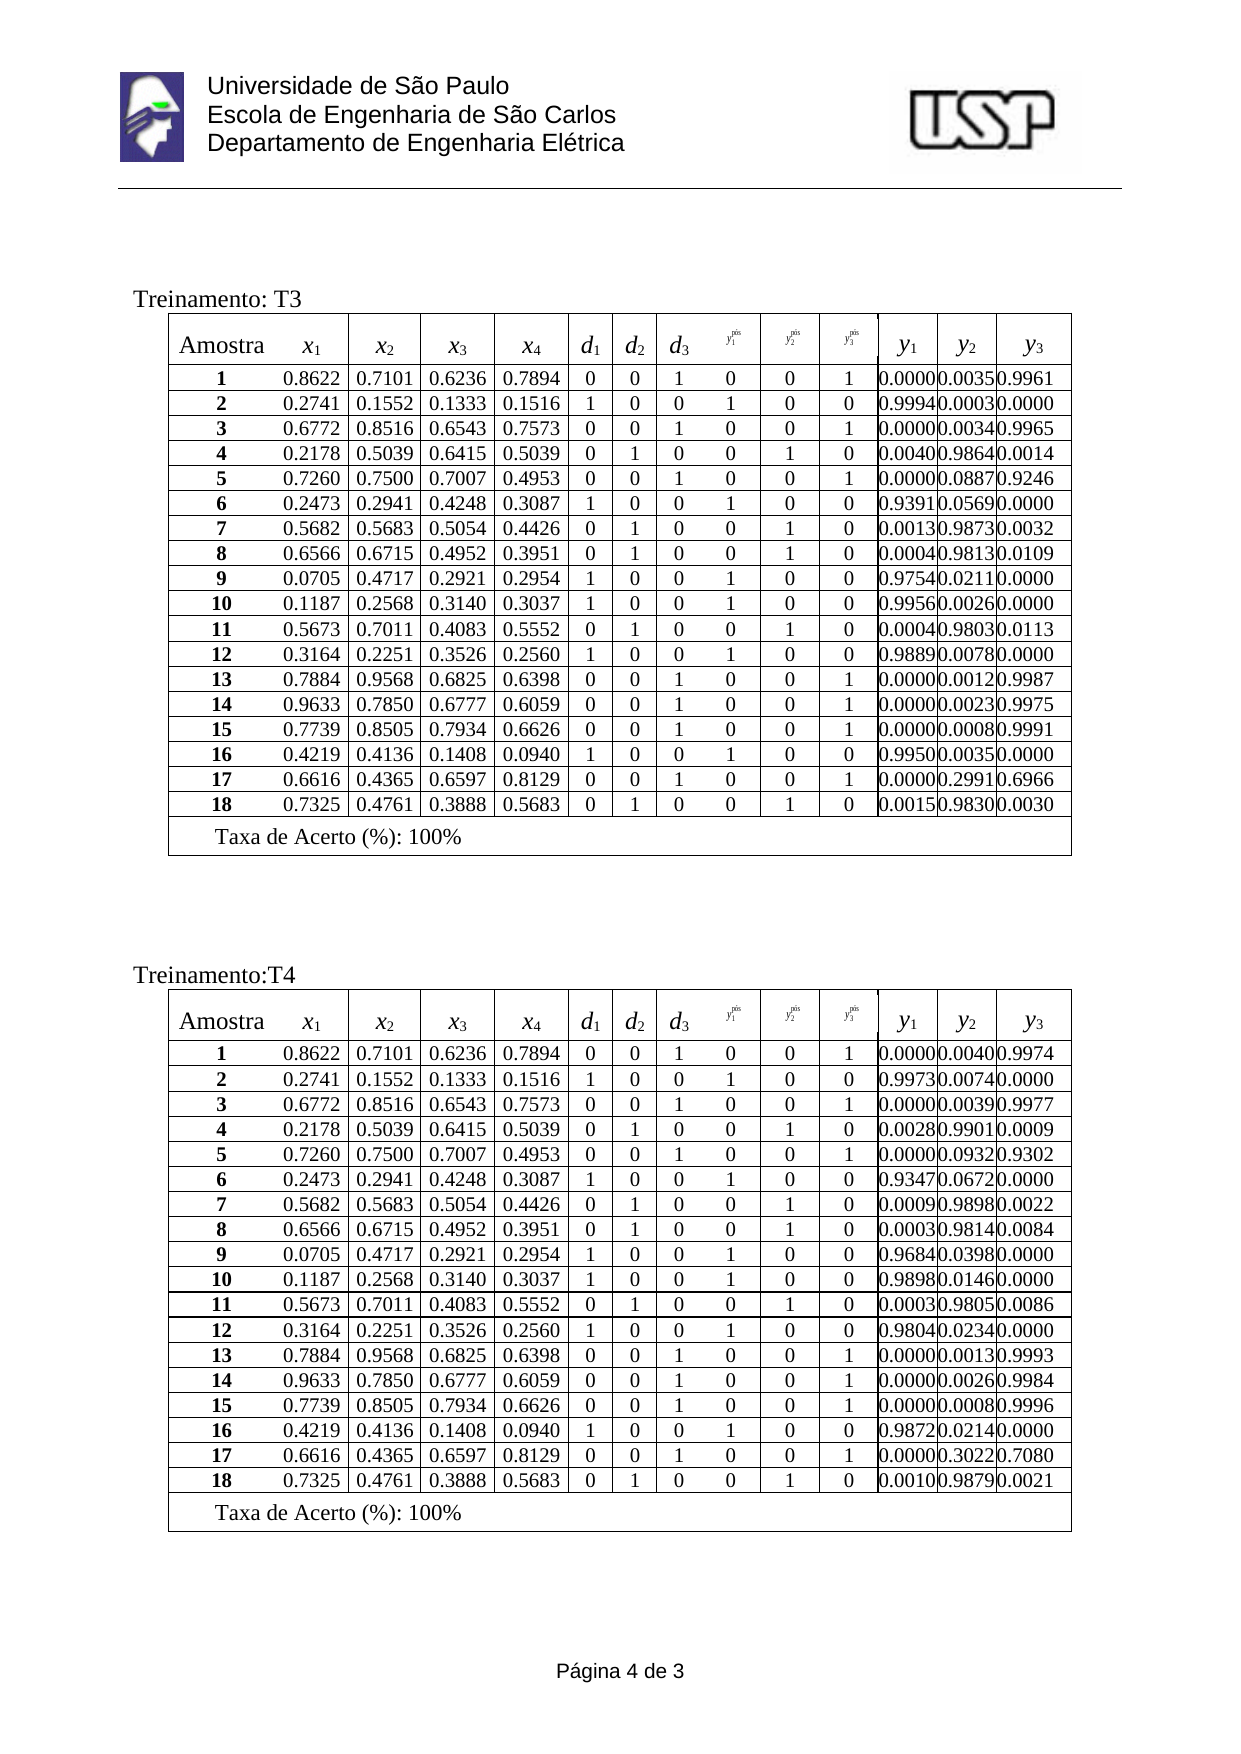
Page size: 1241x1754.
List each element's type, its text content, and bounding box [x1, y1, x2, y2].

table_cell 0.7007 [421, 466, 494, 490]
table_cell 0.9568 [349, 667, 420, 691]
picture [888, 71, 1082, 175]
table_cell 0 [820, 1192, 877, 1216]
table_cell 0.3951 [495, 541, 568, 565]
table_cell 0 [613, 1368, 656, 1392]
table_cell 0.0000 [997, 391, 1071, 414]
table_cell 0.4248 [421, 1167, 494, 1191]
table_cell 0 [613, 667, 656, 691]
table_cell 0.6543 [421, 416, 494, 440]
table_cell 0 [761, 566, 819, 590]
table_cell 1 [613, 516, 656, 540]
table_cell 0 [761, 1242, 819, 1266]
table_cell 0 [657, 1066, 701, 1091]
table_cell 0.6616 [274, 767, 348, 791]
table_header [820, 990, 878, 1040]
table_cell 0.7850 [349, 1368, 420, 1392]
table_cell 0.0040 [879, 441, 937, 465]
table_cell 0 [761, 1041, 819, 1065]
table_cell 1 [701, 566, 760, 590]
table_cell 0 [761, 642, 819, 666]
table_cell 0.0000 [997, 591, 1071, 615]
table_cell 0 [569, 1443, 612, 1467]
table_cell 0.0084 [997, 1217, 1071, 1241]
table_header x4 [495, 314, 568, 364]
table_cell 0 [761, 1142, 819, 1166]
table_cell 0.0146 [938, 1267, 996, 1291]
table_cell 0.4365 [349, 767, 420, 791]
table_cell 0 [761, 742, 819, 766]
table_cell 0 [820, 566, 877, 590]
table_cell 0 [820, 591, 877, 615]
table_cell 0.0000 [879, 1393, 937, 1417]
table_cell 0 [820, 1293, 877, 1316]
table_cell 0 [761, 692, 819, 716]
table_cell 0 [820, 441, 877, 465]
table_cell 0.4953 [495, 1142, 568, 1166]
table_cell 14 [169, 1368, 274, 1392]
table_cell 0.0000 [879, 466, 937, 490]
table_cell 0.7739 [274, 1393, 348, 1417]
table_header d3 [657, 990, 701, 1040]
table_cell 0.0026 [938, 591, 996, 615]
table_cell 0.9987 [997, 667, 1071, 691]
table_cell 0 [657, 1217, 701, 1241]
table_cell 0.7850 [349, 692, 420, 716]
table_cell 0 [613, 1092, 656, 1116]
table_cell 0.0000 [997, 1167, 1071, 1191]
table_cell 0.4952 [421, 541, 494, 565]
table_cell 1 [569, 642, 612, 666]
table_cell 0 [761, 416, 819, 440]
table_header Amostra [169, 990, 274, 1040]
table_cell 0 [613, 642, 656, 666]
table_cell 0.0034 [938, 416, 996, 440]
table_cell 0.4426 [495, 1192, 568, 1216]
table_cell 0 [820, 1167, 877, 1191]
table_cell 0 [820, 1066, 877, 1091]
table_cell 6 [169, 491, 274, 515]
table_cell 0.8505 [349, 717, 420, 741]
table_cell 0.7007 [421, 1142, 494, 1166]
table_cell 0.0014 [997, 441, 1071, 465]
table_header y2 [938, 314, 996, 364]
table_cell 11 [169, 1293, 274, 1316]
table_header d2 [613, 990, 656, 1040]
table_cell 1 [701, 742, 760, 766]
table_cell 0 [569, 365, 612, 389]
table_cell 0.9804 [879, 1318, 937, 1342]
table_cell 0 [613, 1343, 656, 1367]
table_cell 0.0705 [274, 566, 348, 590]
table_cell 0 [820, 391, 877, 414]
table_cell 1 [701, 491, 760, 515]
table_cell 0 [820, 1117, 877, 1141]
table_cell 0.3164 [274, 1318, 348, 1342]
table_cell 0.0940 [495, 742, 568, 766]
table_cell 0.0398 [938, 1242, 996, 1266]
table_cell 0.9965 [997, 416, 1071, 440]
table_cell 0.0000 [879, 1443, 937, 1467]
table_cell 0 [657, 792, 701, 816]
table_cell 1 [613, 1293, 656, 1316]
table_cell 0.2941 [349, 491, 420, 515]
table_cell 0.2741 [274, 1066, 348, 1091]
table_cell 0 [701, 767, 760, 791]
table_cell 0 [569, 667, 612, 691]
table_cell 1 [569, 1242, 612, 1266]
table_cell 0 [613, 466, 656, 490]
table_cell 1 [761, 1217, 819, 1241]
table_cell 0.0940 [495, 1418, 568, 1442]
table_cell 0.7101 [349, 1041, 420, 1065]
table_cell 1 [701, 1167, 760, 1191]
table_cell 0.0035 [938, 365, 996, 389]
table_cell 1 [569, 1318, 612, 1342]
table_cell 0.6777 [421, 1368, 494, 1392]
table_cell 0.5683 [495, 1468, 568, 1492]
table_cell 0.9813 [938, 541, 996, 565]
table_cell 0.9805 [938, 1293, 996, 1316]
table_cell 0.0015 [879, 792, 937, 816]
table_cell 0 [657, 541, 701, 565]
table_cell 0.9994 [879, 391, 937, 414]
table_cell 1 [701, 1318, 760, 1342]
table_cell 1 [657, 767, 701, 791]
table_cell 0 [569, 1192, 612, 1216]
table_cell 0 [701, 541, 760, 565]
table_cell 0.4136 [349, 742, 420, 766]
table_cell 1 [657, 416, 701, 440]
table_cell 18 [169, 792, 274, 816]
table_cell 0 [701, 516, 760, 540]
table_cell 0 [701, 616, 760, 641]
table_cell 0 [820, 1468, 877, 1492]
table_cell 0.8622 [274, 1041, 348, 1065]
table_cell 0.1552 [349, 391, 420, 414]
table_cell 0.7260 [274, 466, 348, 490]
table_cell 0.7739 [274, 717, 348, 741]
table_cell 1 [820, 416, 877, 440]
table_cell 0 [657, 642, 701, 666]
table_cell 0 [701, 1142, 760, 1166]
table_cell 1 [820, 1343, 877, 1367]
table_cell 0.6715 [349, 1217, 420, 1241]
table_cell 1 [761, 541, 819, 565]
table_cell 0 [657, 1192, 701, 1216]
table_cell 0 [657, 616, 701, 641]
table_cell 0.0000 [879, 717, 937, 741]
table_cell 0.5683 [349, 516, 420, 540]
table_cell 0.9984 [997, 1368, 1071, 1392]
table_cell 0.9830 [938, 792, 996, 816]
table_cell 0.3951 [495, 1217, 568, 1241]
table_cell 0 [820, 1242, 877, 1266]
table_cell 1 [657, 692, 701, 716]
table_cell 0.9568 [349, 1343, 420, 1367]
table_header d3 [657, 314, 701, 364]
table_cell 0.5673 [274, 1293, 348, 1316]
table_cell 1 [569, 742, 612, 766]
table_cell 0.3037 [495, 1267, 568, 1291]
table_cell 0 [701, 1117, 760, 1141]
table_header d2 [613, 314, 656, 364]
table_cell 0.1408 [421, 742, 494, 766]
table_cell 0.0008 [938, 1393, 996, 1417]
table_header y1 [879, 314, 937, 364]
table_cell 0 [613, 1393, 656, 1417]
table_cell 0.9973 [879, 1066, 937, 1091]
table_cell 0.7894 [495, 365, 568, 389]
table_cell 0.0035 [938, 742, 996, 766]
table_cell 0.5683 [495, 792, 568, 816]
table_cell 0 [761, 591, 819, 615]
table_cell 0.0000 [879, 1142, 937, 1166]
table_cell 0.5683 [349, 1192, 420, 1216]
table_cell 9 [169, 1242, 274, 1266]
table_cell 16 [169, 1418, 274, 1442]
table_cell 0 [613, 416, 656, 440]
table_cell 0.2921 [421, 1242, 494, 1266]
table_cell 0.6777 [421, 692, 494, 716]
table_cell 0.0040 [938, 1041, 996, 1065]
table_cell 0 [569, 416, 612, 440]
table_cell 0.1187 [274, 1267, 348, 1291]
table_cell 0.0003 [938, 391, 996, 414]
table_cell 0 [657, 516, 701, 540]
table_cell 0 [657, 1418, 701, 1442]
table_cell 0.0030 [997, 792, 1071, 816]
table_cell 0.6398 [495, 1343, 568, 1367]
table_cell 0.6825 [421, 1343, 494, 1367]
table_cell 1 [701, 391, 760, 414]
table_cell 1 [569, 566, 612, 590]
table_cell 0 [820, 1418, 877, 1442]
table_cell 0.0023 [938, 692, 996, 716]
table_cell 0.2560 [495, 642, 568, 666]
table_cell 0.9633 [274, 1368, 348, 1392]
table_cell 0.0000 [997, 1267, 1071, 1291]
table_cell 0.1516 [495, 1066, 568, 1091]
table_cell 0.0003 [879, 1217, 937, 1241]
table_cell 1 [657, 717, 701, 741]
table_cell 13 [169, 667, 274, 691]
table_cell 0.3140 [421, 1267, 494, 1291]
table_cell 17 [169, 1443, 274, 1467]
table_cell 1 [569, 1066, 612, 1091]
table_cell 1 [569, 1418, 612, 1442]
table_cell 0.8622 [274, 365, 348, 389]
table_cell 0 [701, 1041, 760, 1065]
table_cell 0 [761, 1092, 819, 1116]
table_cell 0.6543 [421, 1092, 494, 1116]
table_cell 0 [701, 1343, 760, 1367]
table_cell 0.4717 [349, 566, 420, 590]
table_cell 4 [169, 1117, 274, 1141]
table_cell 0.8505 [349, 1393, 420, 1417]
table_cell 0 [613, 1318, 656, 1342]
table_cell 0.5682 [274, 516, 348, 540]
table_cell 0.9889 [879, 642, 937, 666]
table_cell 0.2560 [495, 1318, 568, 1342]
table_cell 0 [761, 1318, 819, 1342]
table_cell 0.9879 [938, 1468, 996, 1492]
table_cell 0.1333 [421, 1066, 494, 1091]
table_cell 11 [169, 616, 274, 641]
table_cell 0.0211 [938, 566, 996, 590]
table_cell 0.0000 [879, 767, 937, 791]
table_cell 0 [569, 717, 612, 741]
table_cell 0 [657, 1468, 701, 1492]
table_cell 0 [761, 365, 819, 389]
table_cell 0 [569, 767, 612, 791]
table_cell 1 [701, 1267, 760, 1291]
table_cell 0.2921 [421, 566, 494, 590]
table_cell 0 [761, 667, 819, 691]
table_cell 0.6415 [421, 1117, 494, 1141]
table_cell 0.7011 [349, 616, 420, 641]
table_cell 0.3140 [421, 591, 494, 615]
table_cell 0.6772 [274, 416, 348, 440]
table_header d1 [569, 314, 612, 364]
table_cell 0.6597 [421, 767, 494, 791]
table_cell 0.0000 [997, 1418, 1071, 1442]
table_cell 0.7884 [274, 1343, 348, 1367]
table_cell 0 [701, 416, 760, 440]
table_cell 0.2941 [349, 1167, 420, 1191]
table_header y3 [997, 314, 1071, 364]
table_cell 0.3888 [421, 1468, 494, 1492]
table_cell 1 [613, 541, 656, 565]
table_cell 1 [761, 441, 819, 465]
table_cell 0.2473 [274, 1167, 348, 1191]
table_cell 0.3164 [274, 642, 348, 666]
table_cell 0 [613, 591, 656, 615]
table_cell 0 [761, 1443, 819, 1467]
table_cell 0 [701, 441, 760, 465]
table_cell 0.7101 [349, 365, 420, 389]
table_cell 0.0028 [879, 1117, 937, 1141]
table_cell 0 [820, 491, 877, 515]
table_cell 0 [569, 466, 612, 490]
table_cell 13 [169, 1343, 274, 1367]
table_cell 1 [820, 1142, 877, 1166]
table_cell 0.0000 [879, 667, 937, 691]
table_cell 0.2473 [274, 491, 348, 515]
table_cell 0.0000 [879, 692, 937, 716]
table_cell 0.2568 [349, 591, 420, 615]
table_cell 0 [761, 1418, 819, 1442]
table_cell 0 [569, 692, 612, 716]
table_cell 0 [613, 1142, 656, 1166]
table_cell 0 [701, 692, 760, 716]
table_cell 0.0000 [879, 1092, 937, 1116]
table_cell 0.2954 [495, 566, 568, 590]
table_cell 0.4952 [421, 1217, 494, 1241]
table_cell 12 [169, 642, 274, 666]
table_cell 1 [820, 1368, 877, 1392]
table_cell 0.2741 [274, 391, 348, 414]
table_cell 0.5552 [495, 1293, 568, 1316]
table_cell 0.5054 [421, 516, 494, 540]
table_cell 0.6597 [421, 1443, 494, 1467]
table_cell 0.4248 [421, 491, 494, 515]
table_cell 0.2991 [938, 767, 996, 791]
table_cell 0 [613, 365, 656, 389]
table_cell 0 [569, 1117, 612, 1141]
table_cell 0.7573 [495, 1092, 568, 1116]
table_cell 0.6626 [495, 1393, 568, 1417]
table_cell 1 [569, 1267, 612, 1291]
table_cell 0.7884 [274, 667, 348, 691]
table_cell 0 [657, 1318, 701, 1342]
table_cell 0 [701, 1217, 760, 1241]
table_cell 0 [701, 365, 760, 389]
table_cell 0 [613, 692, 656, 716]
table_cell 1 [569, 591, 612, 615]
table_cell 0.0113 [997, 616, 1071, 641]
table_cell 1 [761, 792, 819, 816]
table_header Amostra [169, 314, 274, 364]
table_cell 0.9873 [938, 516, 996, 540]
table_cell 0 [657, 566, 701, 590]
table_cell 1 [820, 365, 877, 389]
table_cell 9 [169, 566, 274, 590]
table_cell 0 [657, 1167, 701, 1191]
table_cell 0.0021 [997, 1468, 1071, 1492]
table_cell 0.8516 [349, 1092, 420, 1116]
table_cell 1 [820, 1041, 877, 1065]
table_cell 0.3526 [421, 1318, 494, 1342]
table_cell 0 [657, 742, 701, 766]
table_cell 0.0039 [938, 1092, 996, 1116]
table_cell 0 [613, 1267, 656, 1291]
table_cell 0 [701, 1293, 760, 1316]
table_cell 0 [569, 1092, 612, 1116]
table_cell 0.9956 [879, 591, 937, 615]
table_cell 0.9814 [938, 1217, 996, 1241]
table_cell 0 [761, 391, 819, 414]
table_header x4 [495, 990, 568, 1040]
table_cell 0.7325 [274, 792, 348, 816]
table_cell 1 [169, 365, 274, 389]
table_cell 1 [569, 1167, 612, 1191]
table_cell 12 [169, 1318, 274, 1342]
table_cell 0 [613, 491, 656, 515]
table_cell 0.9898 [938, 1192, 996, 1216]
table_cell 0.0078 [938, 642, 996, 666]
table_cell 1 [820, 692, 877, 716]
table_cell 0 [657, 391, 701, 414]
table_cell 1 [761, 516, 819, 540]
table_cell 0.0672 [938, 1167, 996, 1191]
table_cell 0.0000 [879, 1041, 937, 1065]
table_cell 1 [820, 1443, 877, 1467]
table_cell 0 [820, 1267, 877, 1291]
table_cell 0 [613, 767, 656, 791]
table_cell 0.9975 [997, 692, 1071, 716]
table_cell 0.3087 [495, 1167, 568, 1191]
table_cell 0.3526 [421, 642, 494, 666]
table_cell 0.0000 [879, 365, 937, 389]
table_cell 0.9993 [997, 1343, 1071, 1367]
table_cell 1 [169, 1041, 274, 1065]
table_cell 1 [820, 1393, 877, 1417]
table_cell 0 [701, 1393, 760, 1417]
table_cell 0.0086 [997, 1293, 1071, 1316]
table_cell 0.0026 [938, 1368, 996, 1392]
table_cell 0.0000 [879, 1368, 937, 1392]
table_cell 0 [657, 591, 701, 615]
table_cell 0 [569, 441, 612, 465]
table_cell 0 [613, 391, 656, 414]
table_cell 0 [701, 1192, 760, 1216]
table_cell 0.0010 [879, 1468, 937, 1492]
table_cell 0.6616 [274, 1443, 348, 1467]
table_cell 0.0705 [274, 1242, 348, 1266]
table_cell 0 [761, 1393, 819, 1417]
table_cell 0.4953 [495, 466, 568, 490]
table_cell 0.9803 [938, 616, 996, 641]
table_cell 0 [569, 1217, 612, 1241]
table_cell 0.0003 [879, 1293, 937, 1316]
table_cell 0.7011 [349, 1293, 420, 1316]
table_cell 0.2178 [274, 441, 348, 465]
table_cell 0.0000 [997, 742, 1071, 766]
table_cell 0.7500 [349, 466, 420, 490]
table_header x2 [349, 990, 420, 1040]
table_cell 0.9684 [879, 1242, 937, 1266]
table_cell 0.5039 [495, 441, 568, 465]
table_cell 1 [569, 491, 612, 515]
table_cell 1 [657, 466, 701, 490]
table_header x3 [421, 990, 494, 1040]
table_cell 0 [657, 1117, 701, 1141]
table_cell 0.0214 [938, 1418, 996, 1442]
table_cell 0.0569 [938, 491, 996, 515]
table_cell 0 [701, 1468, 760, 1492]
table_cell 0 [569, 541, 612, 565]
table_cell 1 [613, 1192, 656, 1216]
table_cell 15 [169, 717, 274, 741]
table_header y1 [879, 990, 937, 1040]
table_cell 0.6825 [421, 667, 494, 691]
table_cell 0 [613, 1418, 656, 1442]
table_cell 16 [169, 742, 274, 766]
table_cell 5 [169, 1142, 274, 1166]
table_cell 1 [613, 1117, 656, 1141]
table_cell 0.0012 [938, 667, 996, 691]
table_cell 0 [613, 1242, 656, 1266]
table_cell 0.8516 [349, 416, 420, 440]
table_cell 0.0000 [997, 566, 1071, 590]
table_cell 1 [701, 1242, 760, 1266]
table_cell 0.6059 [495, 1368, 568, 1392]
table_cell 0.0004 [879, 541, 937, 565]
table_cell 4 [169, 441, 274, 465]
table_cell 0 [569, 792, 612, 816]
table_cell 0 [613, 1443, 656, 1467]
table_cell 0.7934 [421, 1393, 494, 1417]
table_cell 0.1408 [421, 1418, 494, 1442]
table_header d1 [569, 990, 612, 1040]
table_cell 0 [761, 1267, 819, 1291]
table_cell 1 [820, 1092, 877, 1116]
table_cell 1 [657, 1443, 701, 1467]
table_cell 0.5673 [274, 616, 348, 641]
table_cell 0.7573 [495, 416, 568, 440]
table_cell 0 [569, 1368, 612, 1392]
table_cell 0.8129 [495, 767, 568, 791]
table_cell 0.4219 [274, 742, 348, 766]
table_cell 0.6772 [274, 1092, 348, 1116]
table_cell 0.9246 [997, 466, 1071, 490]
table_cell 8 [169, 541, 274, 565]
table_cell 0.0032 [997, 516, 1071, 540]
table_cell 0.9898 [879, 1267, 937, 1291]
table_cell 0.7325 [274, 1468, 348, 1492]
table_cell 0 [701, 1092, 760, 1116]
table_header [761, 990, 819, 1040]
table_cell 0 [761, 491, 819, 515]
table_cell 0.5552 [495, 616, 568, 641]
table_cell 1 [761, 616, 819, 641]
table_cell 1 [657, 1368, 701, 1392]
table_cell 0 [657, 1293, 701, 1316]
table_cell 0 [701, 667, 760, 691]
table_cell 0 [820, 642, 877, 666]
table_cell 1 [569, 391, 612, 414]
table_cell 10 [169, 1267, 274, 1291]
table_cell 0 [701, 792, 760, 816]
table_cell 0 [613, 1066, 656, 1091]
table_cell 0 [569, 1393, 612, 1417]
table_cell 14 [169, 692, 274, 716]
table_cell 0 [761, 466, 819, 490]
table_cell 0.6236 [421, 1041, 494, 1065]
table_cell 0.0000 [997, 642, 1071, 666]
table_cell 0.0004 [879, 616, 937, 641]
table_cell 0.3022 [938, 1443, 996, 1467]
table_cell 0.8129 [495, 1443, 568, 1467]
table_cell 0 [761, 717, 819, 741]
table_cell 0 [569, 616, 612, 641]
table_cell 0 [761, 1368, 819, 1392]
table_cell 0.2251 [349, 1318, 420, 1342]
table_cell 0.1187 [274, 591, 348, 615]
text Treinamento:T4 [133, 960, 1122, 989]
table_cell 0 [761, 1343, 819, 1367]
table_cell 0.0013 [938, 1343, 996, 1367]
table_header x2 [349, 314, 420, 364]
table_cell 0 [820, 616, 877, 641]
table_cell 0.0009 [879, 1192, 937, 1216]
table_cell 0 [569, 1468, 612, 1492]
table_cell 0.4761 [349, 1468, 420, 1492]
table_cell 0 [657, 1267, 701, 1291]
table_cell 0 [701, 466, 760, 490]
table_cell 2 [169, 391, 274, 414]
table_cell 0.7500 [349, 1142, 420, 1166]
table_cell 0.5039 [495, 1117, 568, 1141]
table_cell 0.9950 [879, 742, 937, 766]
table_cell 3 [169, 1092, 274, 1116]
table_cell 1 [613, 792, 656, 816]
table_cell 0 [613, 1041, 656, 1065]
table_cell 0 [569, 1041, 612, 1065]
table_cell 0 [569, 516, 612, 540]
table_cell 1 [613, 1217, 656, 1241]
table_header y3 [997, 990, 1071, 1040]
table_cell 0.5039 [349, 1117, 420, 1141]
table_cell 0.7260 [274, 1142, 348, 1166]
table_cell 0.4219 [274, 1418, 348, 1442]
table_cell 1 [657, 667, 701, 691]
table_cell 0 [613, 1167, 656, 1191]
table_cell 0.3037 [495, 591, 568, 615]
table_cell 0.0234 [938, 1318, 996, 1342]
table_cell 0 [701, 1368, 760, 1392]
table_header [761, 314, 819, 364]
table_cell 0 [820, 516, 877, 540]
table_cell 5 [169, 466, 274, 490]
table_cell 0 [820, 742, 877, 766]
table_cell 15 [169, 1393, 274, 1417]
table_cell 1 [761, 1192, 819, 1216]
table_cell 0 [657, 1242, 701, 1266]
table_cell 0.0000 [997, 1318, 1071, 1342]
table_cell 0.0000 [997, 1242, 1071, 1266]
table_cell 1 [657, 1142, 701, 1166]
table_cell 1 [761, 1468, 819, 1492]
table_cell 0 [820, 792, 877, 816]
table_cell 0.5039 [349, 441, 420, 465]
table_cell 17 [169, 767, 274, 791]
table_cell 1 [701, 642, 760, 666]
table_cell 0 [761, 1167, 819, 1191]
table_cell 7 [169, 1192, 274, 1216]
table_header y2 [938, 990, 996, 1040]
table_cell 1 [657, 1343, 701, 1367]
table_cell 0.0000 [997, 491, 1071, 515]
table_cell 0.3888 [421, 792, 494, 816]
table_cell 1 [701, 591, 760, 615]
table_cell 0 [657, 491, 701, 515]
table_cell 0.4426 [495, 516, 568, 540]
table_cell 0.0009 [997, 1117, 1071, 1141]
table_cell 0.0000 [879, 416, 937, 440]
table_cell 1 [761, 1293, 819, 1316]
table_cell 1 [613, 1468, 656, 1492]
table_cell 3 [169, 416, 274, 440]
table_cell 0.1333 [421, 391, 494, 414]
table_cell 1 [761, 1117, 819, 1141]
table_cell 0.5682 [274, 1192, 348, 1216]
table_cell 0.6398 [495, 667, 568, 691]
table_cell 0.4083 [421, 616, 494, 641]
table_cell 0 [569, 1343, 612, 1367]
table_header x1 [274, 990, 348, 1040]
table_cell 0.0022 [997, 1192, 1071, 1216]
table_cell 0.9872 [879, 1418, 937, 1442]
table_cell 0.4717 [349, 1242, 420, 1266]
table_cell 0.2954 [495, 1242, 568, 1266]
table_cell 0.0109 [997, 541, 1071, 565]
table_cell 0.1516 [495, 391, 568, 414]
table_cell 0.4365 [349, 1443, 420, 1467]
table_cell 2 [169, 1066, 274, 1091]
table_header [701, 990, 760, 1040]
table_cell 0 [820, 1318, 877, 1342]
table_cell 0 [701, 717, 760, 741]
table_header x1 [274, 314, 348, 364]
table_cell 1 [820, 466, 877, 490]
table_cell 0 [761, 767, 819, 791]
table_cell 0.7080 [997, 1443, 1071, 1467]
table_cell 0 [761, 1066, 819, 1091]
table_cell Taxa de Acerto (%): 100% [169, 1493, 1071, 1531]
table_cell 0.9901 [938, 1117, 996, 1141]
table_cell 8 [169, 1217, 274, 1241]
table_cell 1 [701, 1066, 760, 1091]
table_cell 0 [701, 1443, 760, 1467]
table_cell 0.0887 [938, 466, 996, 490]
table_cell 1 [613, 441, 656, 465]
table_cell 7 [169, 516, 274, 540]
table_cell 0.5054 [421, 1192, 494, 1216]
table_cell 0.2251 [349, 642, 420, 666]
table_cell 0.6626 [495, 717, 568, 741]
table_cell 1 [820, 717, 877, 741]
table_cell 0.9391 [879, 491, 937, 515]
table_cell 0.0932 [938, 1142, 996, 1166]
table_cell 0.4761 [349, 792, 420, 816]
table_header [820, 314, 878, 364]
table_cell 0 [613, 717, 656, 741]
table_cell 0.9864 [938, 441, 996, 465]
table_cell 0.9633 [274, 692, 348, 716]
table_cell 1 [701, 1418, 760, 1442]
table_cell 18 [169, 1468, 274, 1492]
table_cell 1 [820, 667, 877, 691]
table_cell 1 [657, 1041, 701, 1065]
table_cell 0.3087 [495, 491, 568, 515]
table_cell 0.9961 [997, 365, 1071, 389]
table_cell 1 [657, 1092, 701, 1116]
table_cell 0.0000 [879, 1343, 937, 1367]
table_cell 0.9754 [879, 566, 937, 590]
table_cell 0.1552 [349, 1066, 420, 1091]
picture [119, 72, 184, 162]
table_cell 0 [569, 1293, 612, 1316]
table_cell 0.0013 [879, 516, 937, 540]
table_cell 0.6966 [997, 767, 1071, 791]
table_cell 1 [657, 1393, 701, 1417]
table_cell Taxa de Acerto (%): 100% [169, 817, 1071, 855]
table_cell 1 [613, 616, 656, 641]
table_cell 0.2178 [274, 1117, 348, 1141]
table_cell 0.6059 [495, 692, 568, 716]
text Treinamento: T3 [133, 284, 1122, 313]
table_cell 10 [169, 591, 274, 615]
table_cell 0.0008 [938, 717, 996, 741]
table_cell 0.9977 [997, 1092, 1071, 1116]
table_cell 0.9302 [997, 1142, 1071, 1166]
table_cell 0 [613, 566, 656, 590]
table_cell 0.6415 [421, 441, 494, 465]
table_header [701, 314, 760, 364]
table_cell 0.0000 [997, 1066, 1071, 1091]
table_header x3 [421, 314, 494, 364]
table_cell 0.6236 [421, 365, 494, 389]
table_cell 6 [169, 1167, 274, 1191]
table_cell 0 [820, 541, 877, 565]
table_cell 1 [657, 365, 701, 389]
table_cell 0.6715 [349, 541, 420, 565]
table_cell 0.4083 [421, 1293, 494, 1316]
table_cell 0.6566 [274, 1217, 348, 1241]
table_cell 0.6566 [274, 541, 348, 565]
table_cell 0.9991 [997, 717, 1071, 741]
table_cell 0 [820, 1217, 877, 1241]
table_cell 0 [613, 742, 656, 766]
table_cell 0.9974 [997, 1041, 1071, 1065]
table_cell 0 [657, 441, 701, 465]
table_cell 0.0074 [938, 1066, 996, 1091]
table_cell 0.9347 [879, 1167, 937, 1191]
table_cell 0 [569, 1142, 612, 1166]
table_cell 0.7934 [421, 717, 494, 741]
table_cell 0.2568 [349, 1267, 420, 1291]
table_cell 0.4136 [349, 1418, 420, 1442]
table_cell 1 [820, 767, 877, 791]
table_cell 0.7894 [495, 1041, 568, 1065]
table_cell 0.9996 [997, 1393, 1071, 1417]
